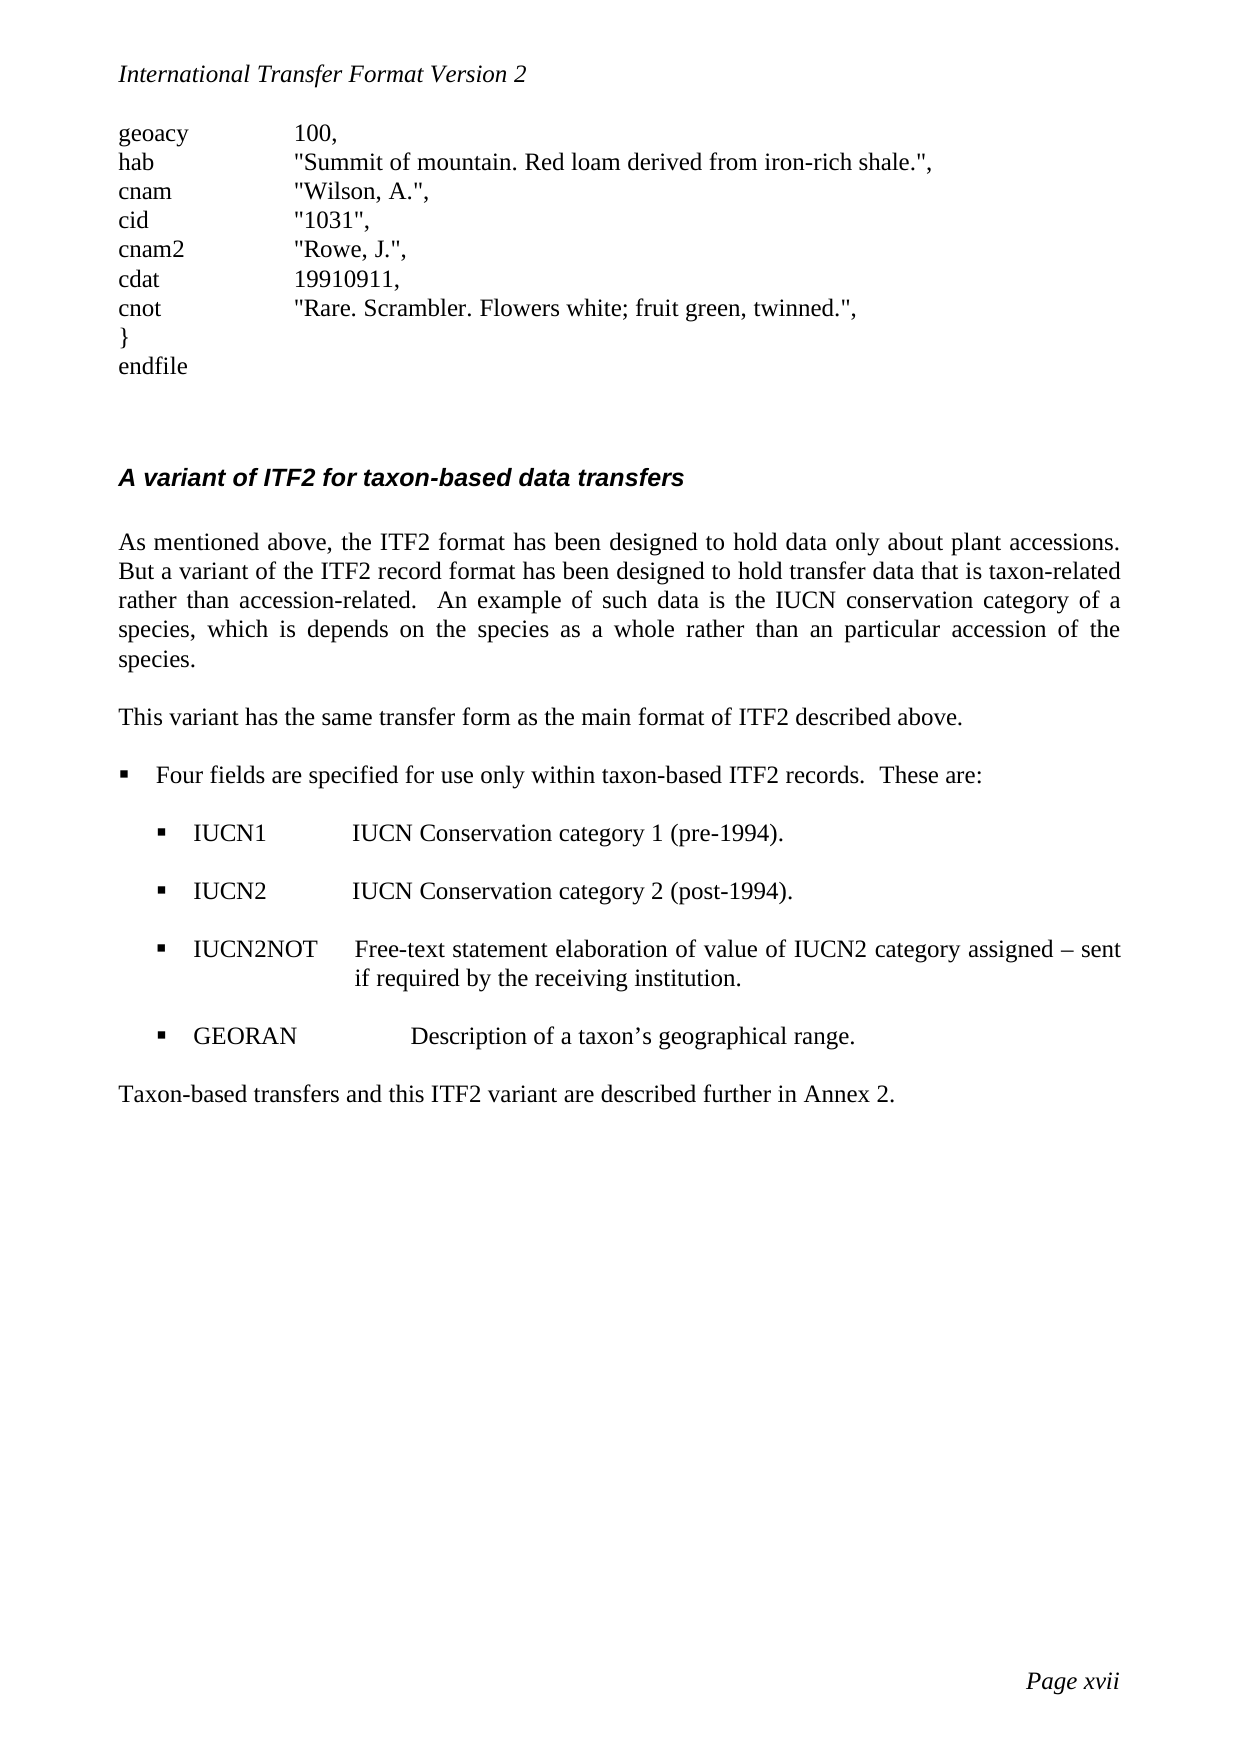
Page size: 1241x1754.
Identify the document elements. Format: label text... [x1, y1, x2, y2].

text endfile [118, 351, 1122, 380]
text This variant has the same transfer form as the main format of ITF2 described above. [118, 702, 1122, 731]
text As mentioned above, the ITF2 format has been designed to hold data only about plant accessions. But a variant of the ITF2 record format has been designed to hold transfer data that is taxon-related rather than accession-related. An example of such data is the IUCN conservation category of a species, which is depends on the species as a whole rather than an particular accession of the species. [118, 527, 1122, 672]
text cnam2 "Rowe, J.", [118, 234, 1122, 263]
text cdat 19910911, [118, 263, 1122, 292]
list IUCN2 IUCN Conservation category 2 (post-1994). [156, 876, 1122, 905]
text cid "1031", [118, 205, 1122, 234]
text Taxon-based transfers and this ITF2 variant are described further in Annex 2. [118, 1079, 1122, 1108]
text cnot "Rare. Scrambler. Flowers white; fruit green, twinned.", [118, 292, 1122, 322]
text cnam "Wilson, A.", [118, 176, 1122, 205]
list IUCN2NOT Free-text statement elaboration of value of IUCN2 category assigned – sent if required by the receiving institution. [155, 934, 1122, 992]
list GEORAN Description of a taxon’s geographical range. [156, 1021, 1122, 1050]
list IUCN1 IUCN Conservation category 1 (pre-1994). [156, 818, 1122, 847]
subtitle A variant of ITF2 for taxon-based data transfers [118, 463, 1122, 492]
list Four fields are specified for use only within taxon-based ITF2 records. These are: [118, 760, 1122, 789]
text hab "Summit of mountain. Red loam derived from iron-rich shale.", [118, 147, 1122, 176]
text } [118, 322, 1122, 351]
text geoacy 100, [118, 118, 1122, 147]
